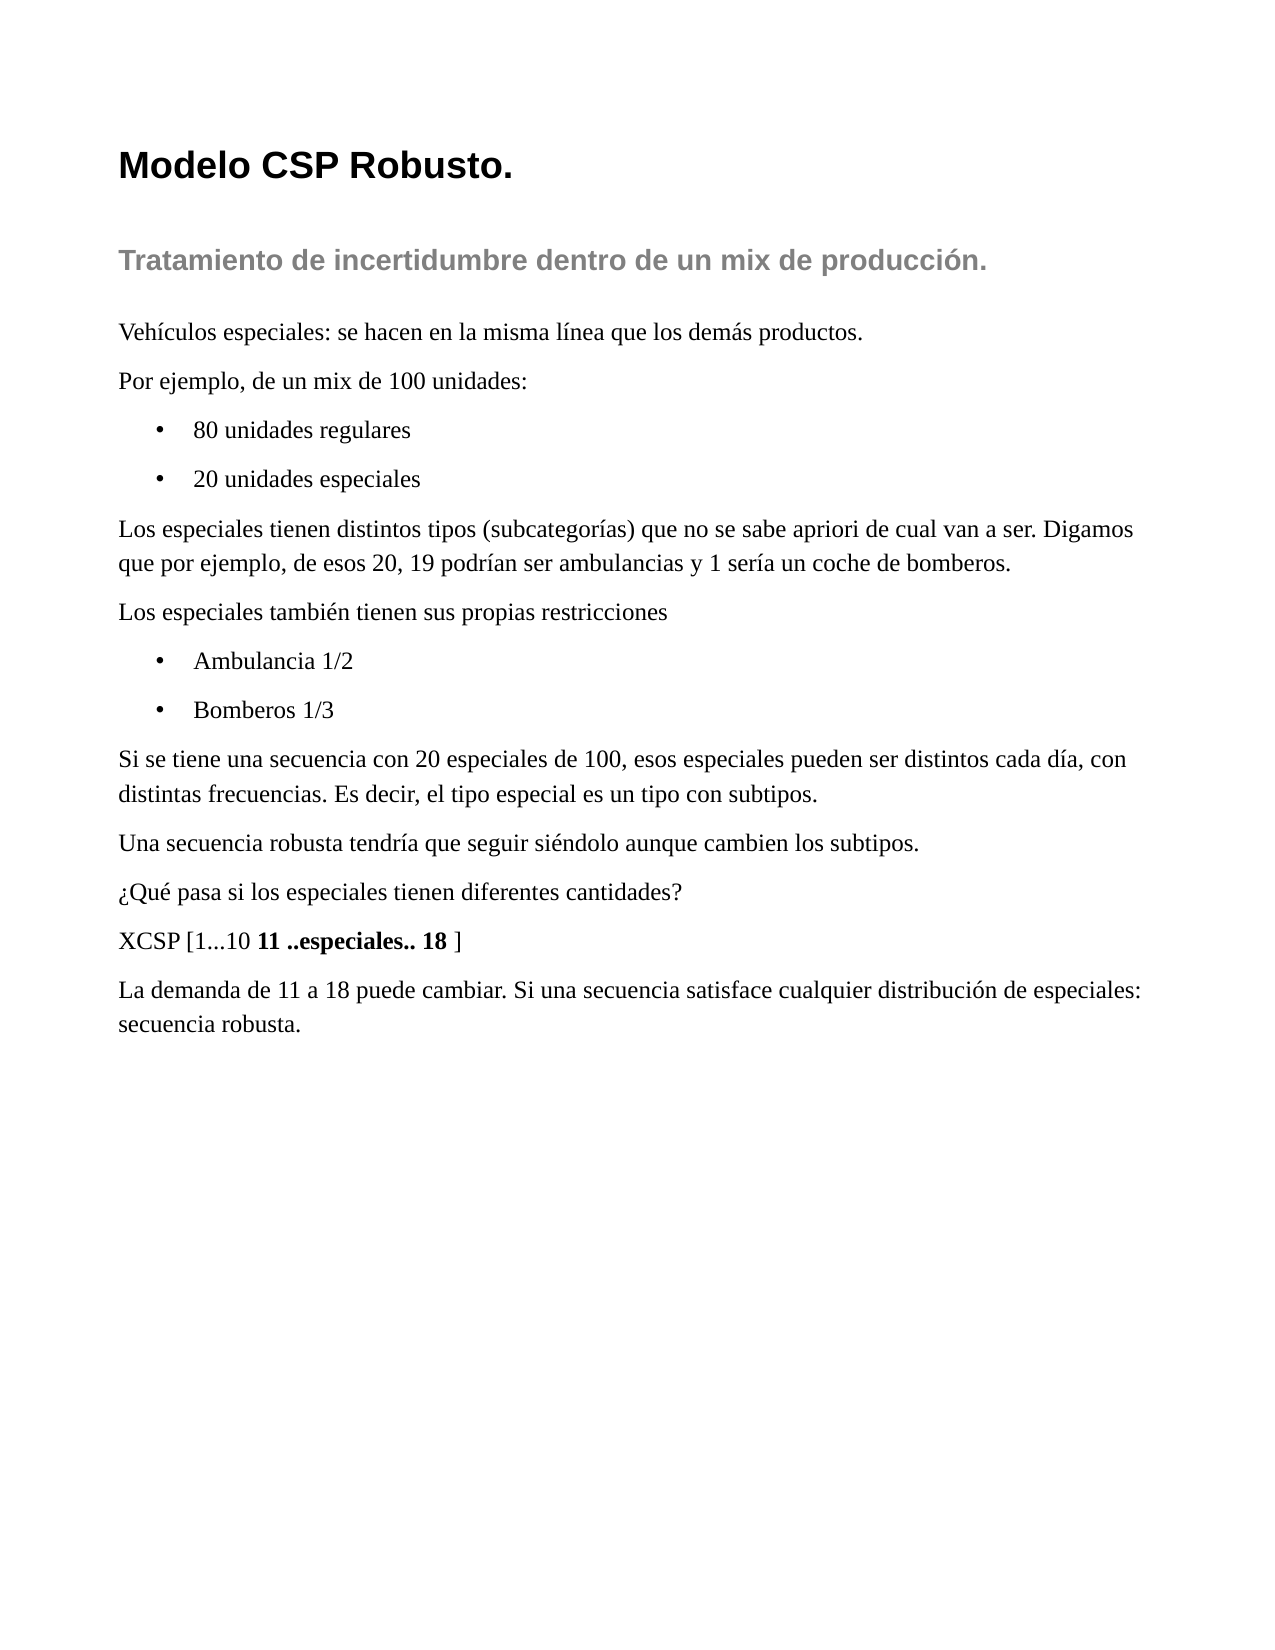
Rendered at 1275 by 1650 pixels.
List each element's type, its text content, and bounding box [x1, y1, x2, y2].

list Ambulancia 1/2 [156, 646, 1157, 675]
text Los especiales también tienen sus propias restricciones [118, 597, 1157, 626]
text La demanda de 11 a 18 puede cambiar. Si una secuencia satisface cualquier distribución de especiales: secuencia robusta. [118, 975, 1157, 1038]
list 80 unidades regulares [156, 416, 1157, 444]
text Por ejemplo, de un mix de 100 unidades: [118, 366, 1157, 395]
list 20 unidades especiales [156, 464, 1157, 493]
text Una secuencia robusta tendría que seguir siéndolo aunque cambien los subtipos. [118, 828, 1157, 857]
list Bomberos 1/3 [156, 695, 1157, 724]
subtitle Tratamiento de incertidumbre dentro de un mix de producción. [118, 243, 1157, 276]
text Los especiales tienen distintos tipos (subcategorías) que no se sabe apriori de cual van a ser. Digamos que por ejemplo, de esos 20, 19 podrían ser ambulancias y 1 sería un coche de bomberos. [118, 514, 1157, 577]
text Si se tiene una secuencia con 20 especiales de 100, esos especiales pueden ser distintos cada día, con distintas frecuencias. Es decir, el tipo especial es un tipo con subtipos. [118, 744, 1157, 808]
text XCSP [1...10 11 ..especiales.. 18 ] [118, 926, 1157, 955]
subtitle Modelo CSP Robusto. [118, 143, 1157, 187]
text ¿Qué pasa si los especiales tienen diferentes cantidades? [118, 877, 1157, 906]
text Vehículos especiales: se hacen en la misma línea que los demás productos. [118, 317, 1157, 346]
